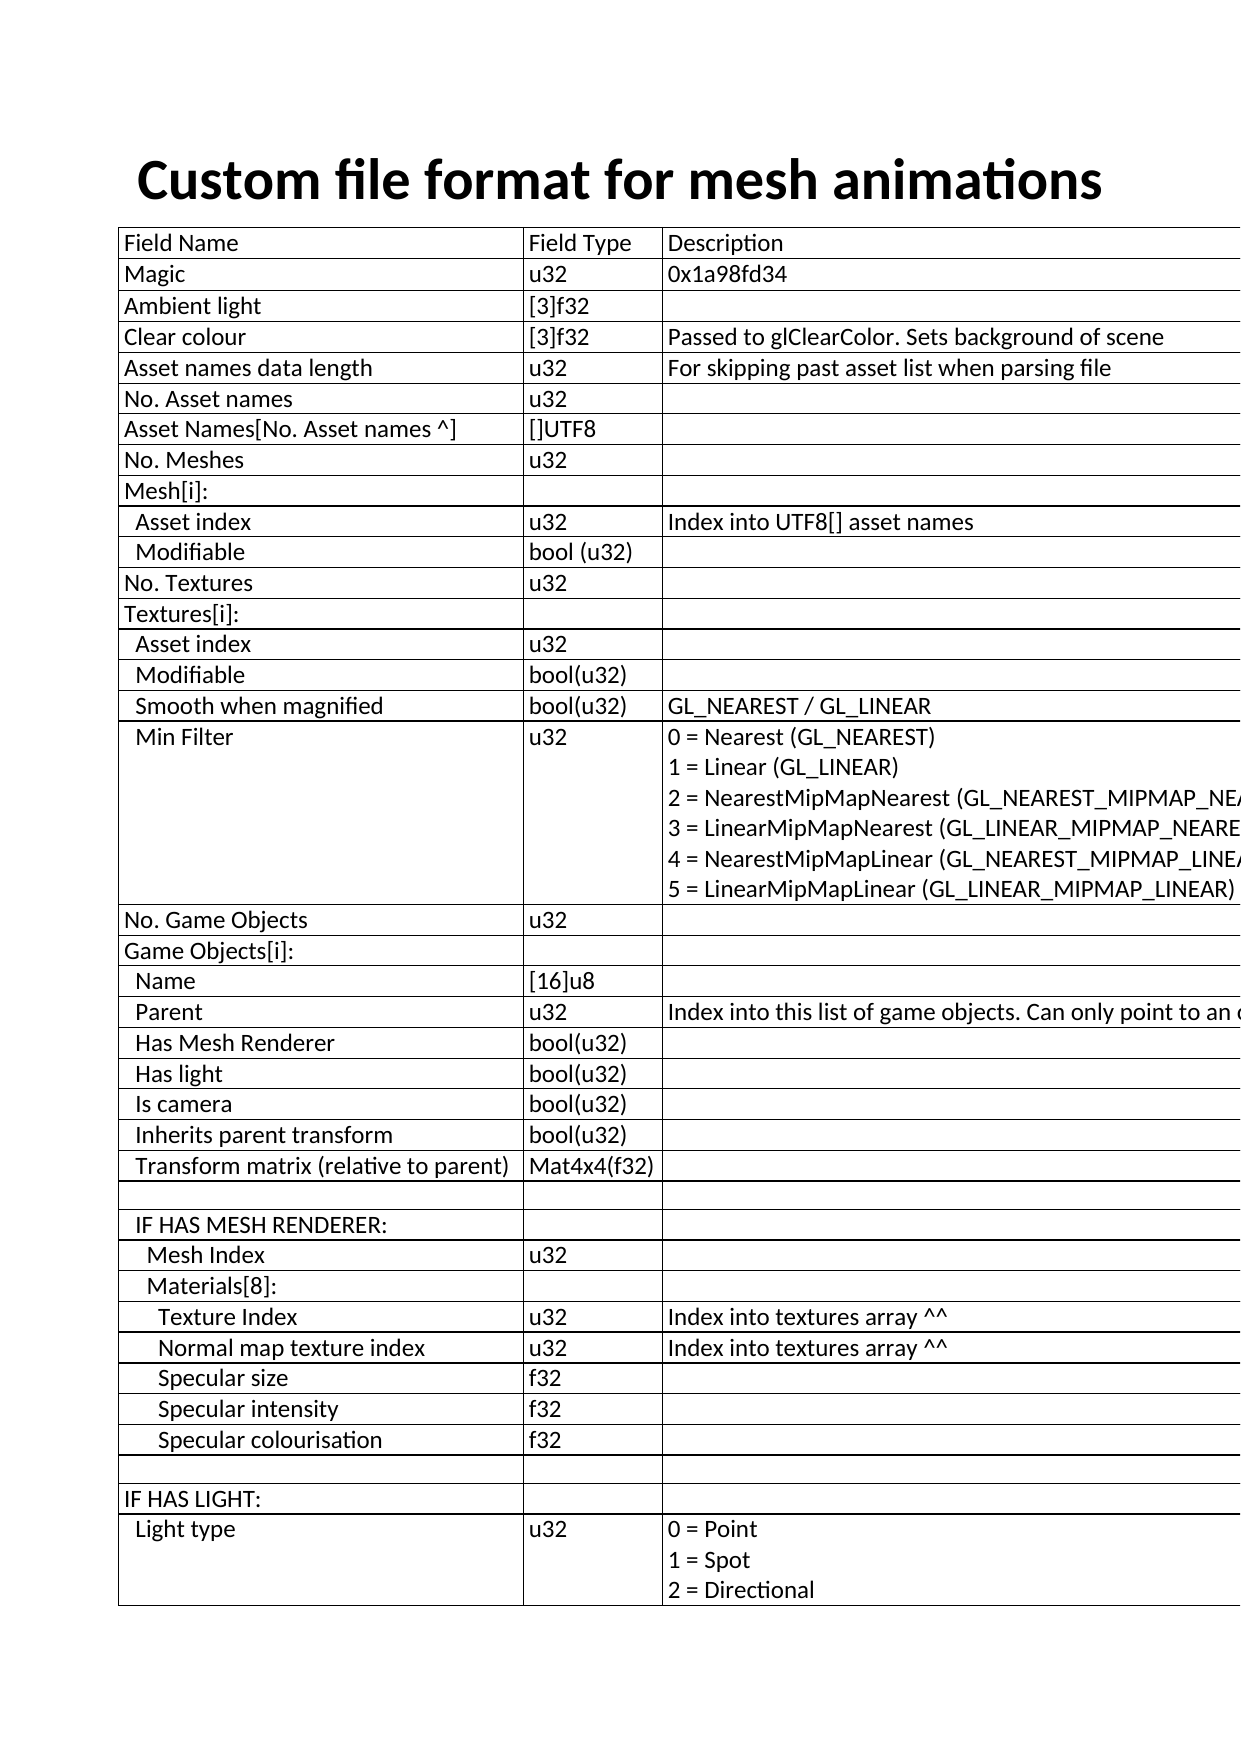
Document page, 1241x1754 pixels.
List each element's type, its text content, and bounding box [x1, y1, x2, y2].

table_cell Index into textures array ^^ [663, 1333, 1240, 1362]
table_cell [663, 1271, 1240, 1301]
table_cell Magic [119, 259, 523, 290]
table_cell [663, 1456, 1240, 1483]
table_cell [663, 1241, 1240, 1270]
table_cell Min Filter [119, 722, 523, 904]
table_cell [663, 905, 1240, 935]
table_cell bool(u32) [524, 1089, 662, 1119]
table_cell u32 [524, 384, 662, 413]
table_cell Name [119, 966, 523, 996]
table_cell Mesh[i]: [119, 476, 523, 505]
table_cell u32 [524, 259, 662, 290]
table_cell [663, 599, 1240, 628]
table_cell u32 [524, 1515, 662, 1605]
table_cell u32 [524, 1241, 662, 1270]
table_cell IF HAS MESH RENDERER: [119, 1210, 523, 1239]
table_cell Smooth when magnified [119, 691, 523, 720]
table_cell [524, 936, 662, 965]
table_cell [663, 1484, 1240, 1513]
table_cell Specular intensity [119, 1394, 523, 1424]
table_cell Inherits parent transform [119, 1120, 523, 1150]
table_cell [3]f32 [524, 291, 662, 321]
table_cell bool(u32) [524, 1059, 662, 1088]
table_cell [16]u8 [524, 966, 662, 996]
table_cell [663, 1089, 1240, 1119]
table_cell Passed to glClearColor. Sets background of scene [663, 322, 1240, 352]
table_cell Asset names data length [119, 353, 523, 383]
table_cell [663, 1364, 1240, 1393]
table_cell Materials[8]: [119, 1271, 523, 1301]
table_cell f32 [524, 1425, 662, 1454]
table_cell Texture Index [119, 1302, 523, 1331]
table_cell [663, 660, 1240, 690]
table_cell u32 [524, 1333, 662, 1362]
table_cell u32 [524, 353, 662, 383]
table_cell [663, 568, 1240, 598]
table_cell Transform matrix (relative to parent) [119, 1151, 523, 1180]
table_cell [663, 1425, 1240, 1454]
table_cell u32 [524, 997, 662, 1027]
table_cell [663, 537, 1240, 567]
table_header Field Type [524, 228, 662, 258]
table_cell bool(u32) [524, 1028, 662, 1058]
table_cell Modifiable [119, 537, 523, 567]
table_cell [663, 1182, 1240, 1209]
table_cell u32 [524, 568, 662, 598]
table_cell No. Game Objects [119, 905, 523, 935]
table_cell Mat4x4(f32) [524, 1151, 662, 1180]
table_cell 0 = Point 1 = Spot 2 = Directional [663, 1515, 1240, 1605]
table_cell GL_NEAREST / GL_LINEAR [663, 691, 1240, 720]
table_cell For skipping past asset list when parsing file [663, 353, 1240, 383]
table_cell Ambient light [119, 291, 523, 321]
table_cell Is camera [119, 1089, 523, 1119]
table_cell Modifiable [119, 660, 523, 690]
table_cell Has Mesh Renderer [119, 1028, 523, 1058]
table_cell No. Asset names [119, 384, 523, 413]
table_cell u32 [524, 905, 662, 935]
table_cell [663, 1028, 1240, 1058]
table_cell bool(u32) [524, 1120, 662, 1150]
table_cell Clear colour [119, 322, 523, 352]
table_cell [663, 936, 1240, 965]
table_cell Specular size [119, 1364, 523, 1393]
table_cell [524, 476, 662, 505]
table_cell [663, 476, 1240, 505]
table_cell [663, 966, 1240, 996]
table_cell bool(u32) [524, 660, 662, 690]
table_cell [663, 445, 1240, 475]
table_cell 0x1a98fd34 [663, 259, 1240, 290]
table_cell Game Objects[i]: [119, 936, 523, 965]
table_cell [663, 1059, 1240, 1088]
table_cell bool (u32) [524, 537, 662, 567]
table_cell Asset index [119, 507, 523, 536]
table_cell [524, 1456, 662, 1483]
table_cell u32 [524, 1302, 662, 1331]
table_cell Asset index [119, 630, 523, 659]
table_cell [663, 291, 1240, 321]
table_cell [663, 1394, 1240, 1424]
table_cell Index into this list of game objects. Can only point to an object that has a lower index than this object. [663, 997, 1240, 1027]
table_header Description [663, 228, 1240, 258]
table_cell u32 [524, 722, 662, 904]
table_cell [3]f32 [524, 322, 662, 352]
table_cell [663, 630, 1240, 659]
table_header Field Name [119, 228, 523, 258]
table_cell Has light [119, 1059, 523, 1088]
table_cell No. Textures [119, 568, 523, 598]
table_cell IF HAS LIGHT: [119, 1484, 523, 1513]
table_cell u32 [524, 630, 662, 659]
table_cell No. Meshes [119, 445, 523, 475]
table_cell [524, 1210, 662, 1239]
table_cell [663, 1151, 1240, 1180]
table_cell Index into UTF8[] asset names [663, 507, 1240, 536]
table_cell bool(u32) [524, 691, 662, 720]
table_cell [663, 414, 1240, 444]
table_cell [524, 599, 662, 628]
table_cell u32 [524, 445, 662, 475]
table_cell 0 = Nearest (GL_NEAREST) 1 = Linear (GL_LINEAR) 2 = NearestMipMapNearest (GL_NEAREST_MIPMAP_NEAREST) 3 = LinearMipMapNearest (GL_LINEAR_MIPMAP_NEAREST) 4 = NearestMipMapLinear (GL_NEAREST_MIPMAP_LINEAR) 5 = LinearMipMapLinear (GL_LINEAR_MIPMAP_LINEAR) [663, 722, 1240, 904]
table_cell [524, 1271, 662, 1301]
table_cell Normal map texture index [119, 1333, 523, 1362]
table_cell [663, 384, 1240, 413]
table_cell f32 [524, 1364, 662, 1393]
table_cell []UTF8 [524, 414, 662, 444]
table_cell Light type [119, 1515, 523, 1605]
table_cell [524, 1484, 662, 1513]
table_cell [119, 1456, 523, 1483]
table_cell [663, 1120, 1240, 1150]
table_cell [119, 1182, 523, 1209]
table_cell Asset Names[No. Asset names ^] [119, 414, 523, 444]
text Custom file format for mesh animations [118, 143, 1122, 214]
table_cell Textures[i]: [119, 599, 523, 628]
table_cell Index into textures array ^^ [663, 1302, 1240, 1331]
table_cell f32 [524, 1394, 662, 1424]
table_cell [524, 1182, 662, 1209]
table_cell Parent [119, 997, 523, 1027]
table_cell Mesh Index [119, 1241, 523, 1270]
table_cell u32 [524, 507, 662, 536]
table_cell [663, 1210, 1240, 1239]
table_cell Specular colourisation [119, 1425, 523, 1454]
